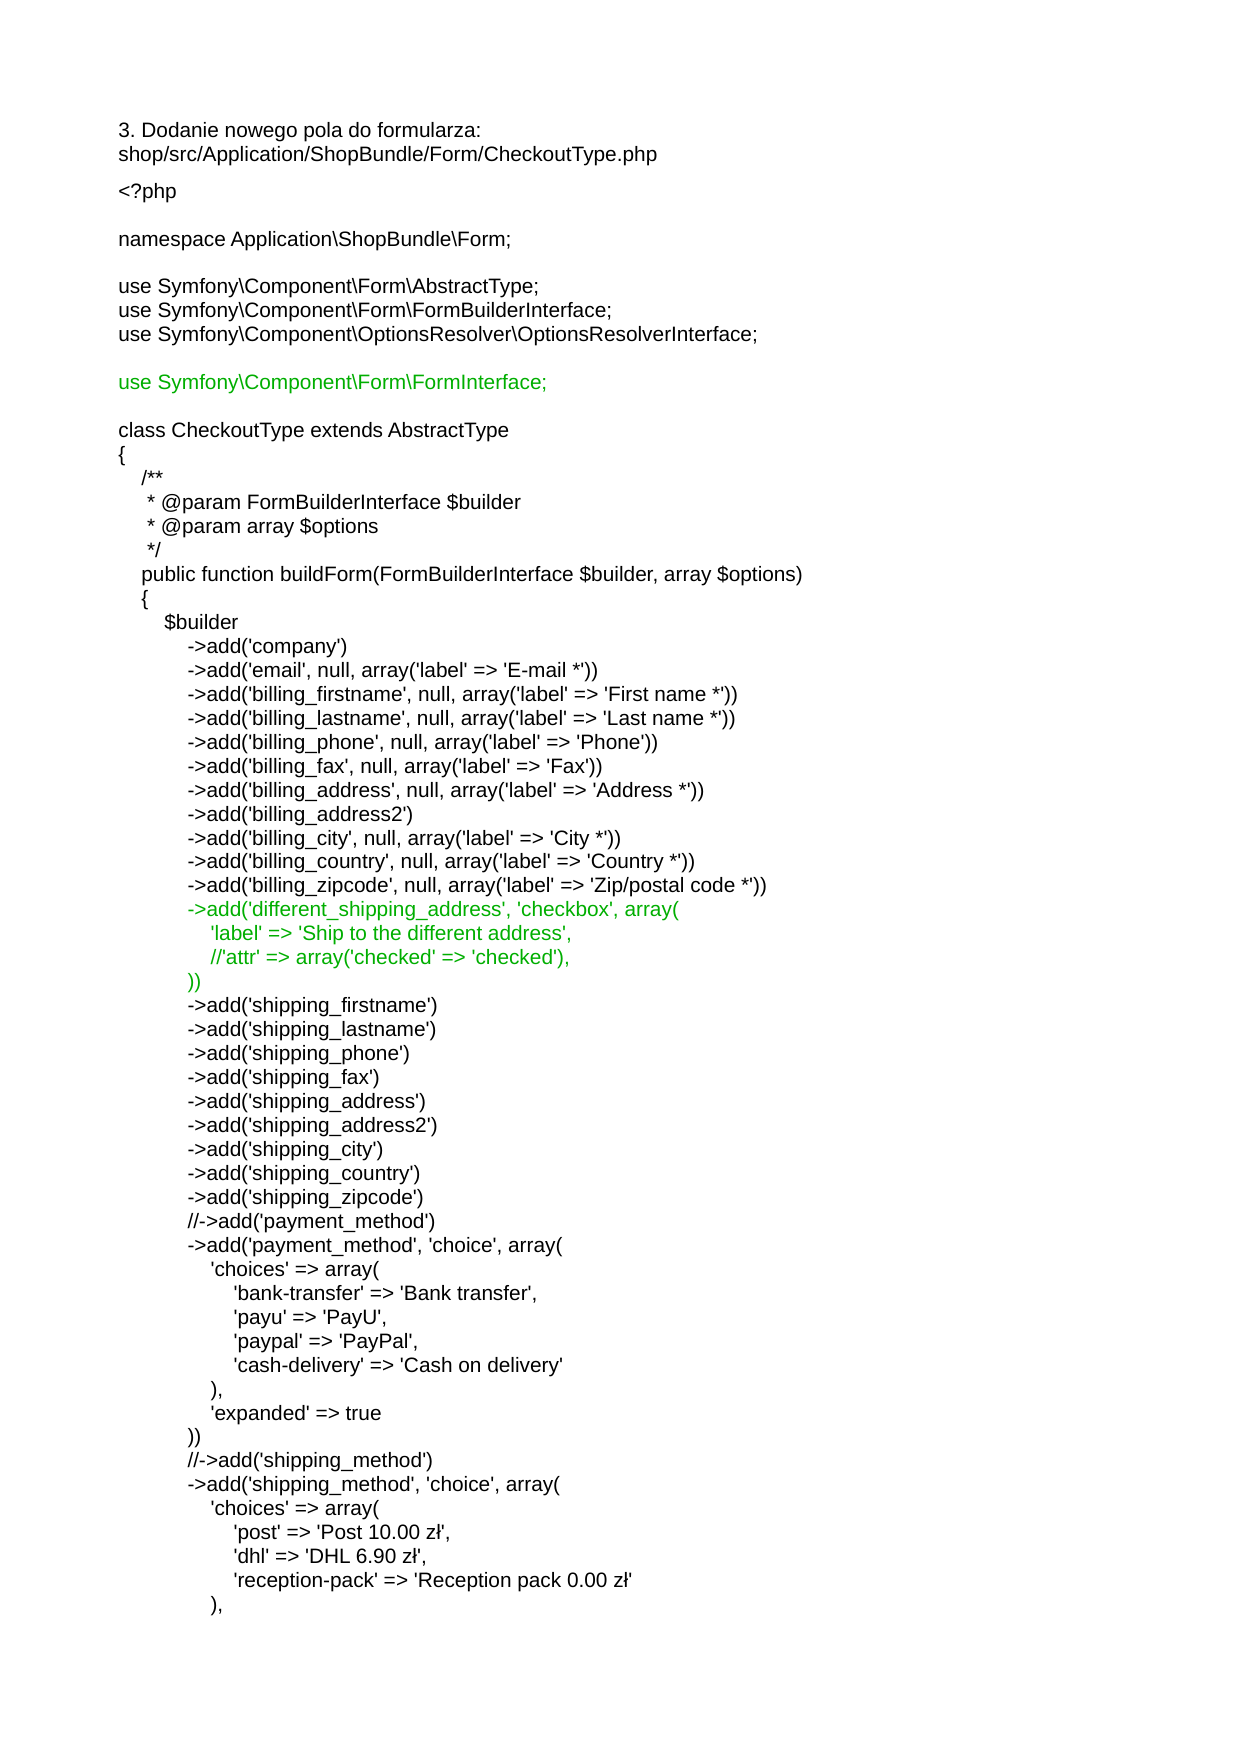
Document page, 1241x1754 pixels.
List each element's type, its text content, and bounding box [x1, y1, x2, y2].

text )) [118, 1424, 1122, 1448]
text ->add('billing_address', null, array('label' => 'Address *')) [118, 777, 1122, 801]
text //->add('shipping_method') [118, 1448, 1122, 1472]
text ->add('billing_lastname', null, array('label' => 'Last name *')) [118, 706, 1122, 729]
text ->add('shipping_fax') [118, 1065, 1122, 1089]
text class CheckoutType extends AbstractType [118, 418, 1122, 442]
text ->add('billing_phone', null, array('label' => 'Phone')) [118, 729, 1122, 753]
text 'paypal' => 'PayPal', [118, 1328, 1122, 1352]
text namespace Application\ShopBundle\Form; [118, 226, 1122, 250]
text 'choices' => array( [118, 1496, 1122, 1520]
text use Symfony\Component\Form\FormInterface; [118, 370, 1122, 394]
text ->add('billing_address2') [118, 801, 1122, 825]
text ->add('shipping_phone') [118, 1041, 1122, 1065]
text //->add('payment_method') [118, 1209, 1122, 1233]
text 'reception-pack' => 'Reception pack 0.00 zł' [118, 1568, 1122, 1592]
text ->add('email', null, array('label' => 'E-mail *')) [118, 658, 1122, 682]
text 3. Dodanie nowego pola do formularza: [118, 118, 1122, 142]
text shop/src/Application/ShopBundle/Form/CheckoutType.php [118, 142, 1122, 166]
text ->add('different_shipping_address', 'checkbox', array( [118, 897, 1122, 921]
text ->add('billing_city', null, array('label' => 'City *')) [118, 825, 1122, 849]
text //'attr' => array('checked' => 'checked'), [118, 945, 1122, 969]
text ->add('shipping_address2') [118, 1113, 1122, 1137]
text ->add('shipping_method', 'choice', array( [118, 1472, 1122, 1496]
text 'expanded' => true [118, 1400, 1122, 1424]
text ), [118, 1592, 1122, 1616]
text ->add('shipping_address') [118, 1089, 1122, 1113]
text ->add('company') [118, 634, 1122, 658]
text * @param FormBuilderInterface $builder [118, 490, 1122, 514]
text use Symfony\Component\Form\AbstractType; [118, 274, 1122, 298]
text 'cash-delivery' => 'Cash on delivery' [118, 1352, 1122, 1376]
text { [118, 442, 1122, 466]
text 'label' => 'Ship to the different address', [118, 921, 1122, 945]
text 'payu' => 'PayU', [118, 1304, 1122, 1328]
text use Symfony\Component\OptionsResolver\OptionsResolverInterface; [118, 322, 1122, 346]
text 'post' => 'Post 10.00 zł', [118, 1520, 1122, 1544]
text ->add('payment_method', 'choice', array( [118, 1233, 1122, 1257]
text ->add('shipping_city') [118, 1137, 1122, 1161]
text public function buildForm(FormBuilderInterface $builder, array $options) [118, 562, 1122, 586]
text use Symfony\Component\Form\FormBuilderInterface; [118, 298, 1122, 322]
text 'choices' => array( [118, 1257, 1122, 1281]
text ->add('shipping_lastname') [118, 1017, 1122, 1041]
text ), [118, 1376, 1122, 1400]
text ->add('shipping_zipcode') [118, 1185, 1122, 1209]
text */ [118, 538, 1122, 562]
text )) [118, 969, 1122, 993]
text ->add('shipping_firstname') [118, 993, 1122, 1017]
text ->add('billing_firstname', null, array('label' => 'First name *')) [118, 682, 1122, 706]
text ->add('billing_zipcode', null, array('label' => 'Zip/postal code *')) [118, 873, 1122, 897]
text ->add('shipping_country') [118, 1161, 1122, 1185]
text 'dhl' => 'DHL 6.90 zł', [118, 1544, 1122, 1568]
text 'bank-transfer' => 'Bank transfer', [118, 1281, 1122, 1304]
text ->add('billing_country', null, array('label' => 'Country *')) [118, 849, 1122, 873]
text $builder [118, 610, 1122, 634]
text ->add('billing_fax', null, array('label' => 'Fax')) [118, 753, 1122, 777]
text { [118, 586, 1122, 610]
text /** [118, 466, 1122, 490]
text * @param array $options [118, 514, 1122, 538]
text <?php [118, 178, 1122, 202]
